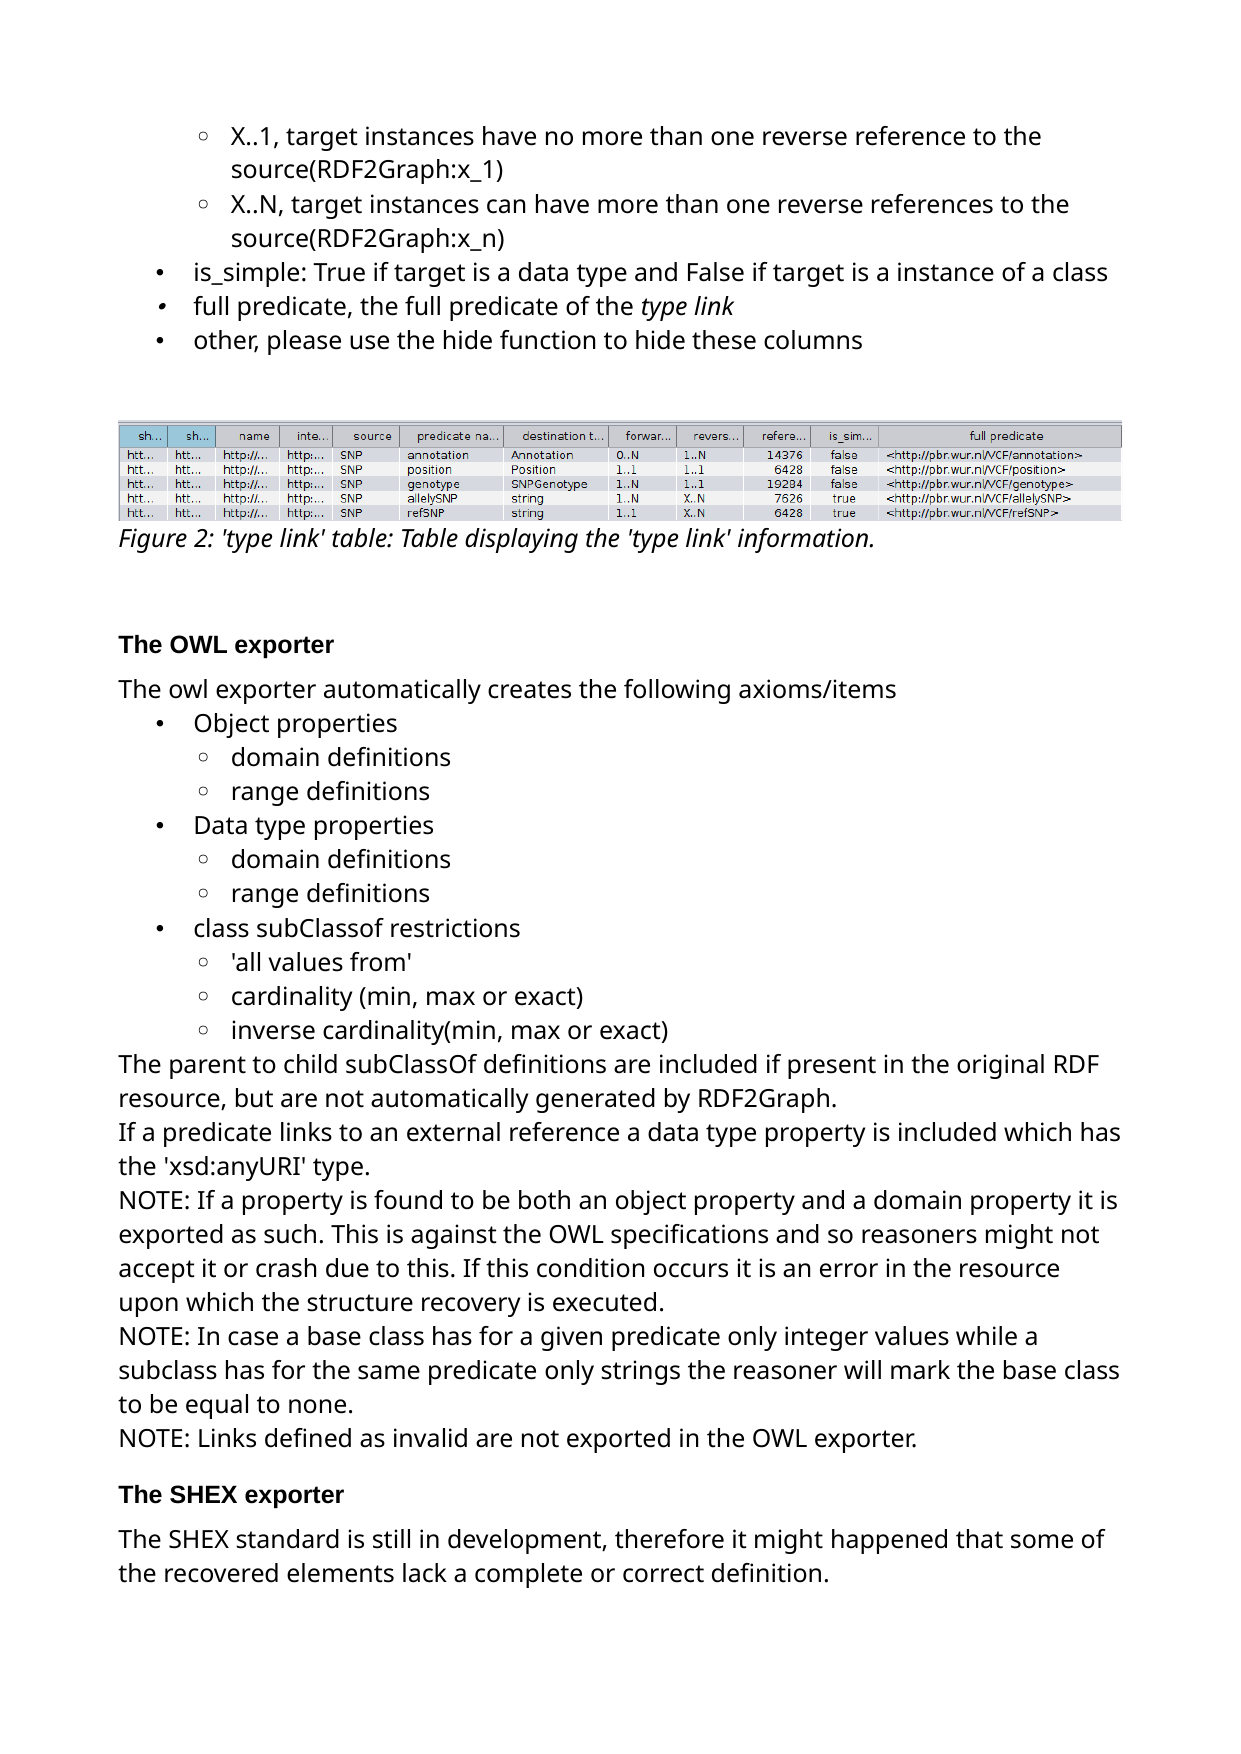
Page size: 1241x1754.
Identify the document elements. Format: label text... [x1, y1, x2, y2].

list range definitions [193, 876, 1122, 910]
list range definitions [193, 774, 1122, 808]
text The owl exporter automatically creates the following axioms/items [118, 672, 1122, 706]
text NOTE: In case a base class has for a given predicate only integer values while a subclass has for the same predicate only strings the reasoner will mark the base class to be equal to none. [118, 1319, 1122, 1421]
list class subClassof restrictions [156, 910, 1122, 944]
text The SHEX standard is still in development, therefore it might happened that some of the recovered elements lack a complete or correct definition. [118, 1521, 1122, 1589]
subtitle The OWL exporter [118, 631, 1122, 659]
list cardinality (min, max or exact) [193, 978, 1122, 1012]
list X..1, target instances have no more than one reverse reference to the source(RDF2Graph:x_1) [193, 118, 1122, 186]
text NOTE: Links defined as invalid are not exported in the OWL exporter. [118, 1421, 1122, 1455]
list Object properties [156, 706, 1122, 740]
list Data type properties [156, 808, 1122, 842]
text The parent to child subClassOf definitions are included if present in the original RDF resource, but are not automatically generated by RDF2Graph. [118, 1046, 1122, 1114]
text NOTE: If a property is found to be both an object property and a domain property it is exported as such. This is against the OWL specifications and so reasoners might not accept it or crash due to this. If this condition occurs it is an error in the resource upon which the structure recovery is executed. [118, 1183, 1122, 1319]
list domain definitions [193, 740, 1122, 774]
text If a predicate links to an external reference a data type property is included which has the 'xsd:anyURI' type. [118, 1114, 1122, 1183]
text Figure 2: 'type link' table: Table displaying the 'type link' information. [118, 521, 1122, 554]
list domain definitions [193, 842, 1122, 876]
list other, please use the hide function to hide these columns [156, 322, 1122, 357]
subtitle The SHEX exporter [118, 1480, 1122, 1509]
list inverse cardinality(min, max or exact) [193, 1012, 1122, 1046]
list 'all values from' [193, 944, 1122, 978]
picture [118, 420, 1123, 521]
list X..N, target instances can have more than one reverse references to the source(RDF2Graph:x_n) [193, 186, 1122, 254]
list is_simple: True if target is a data type and False if target is a instance of a class [156, 254, 1122, 288]
list full predicate, the full predicate of the type link [156, 288, 1122, 322]
